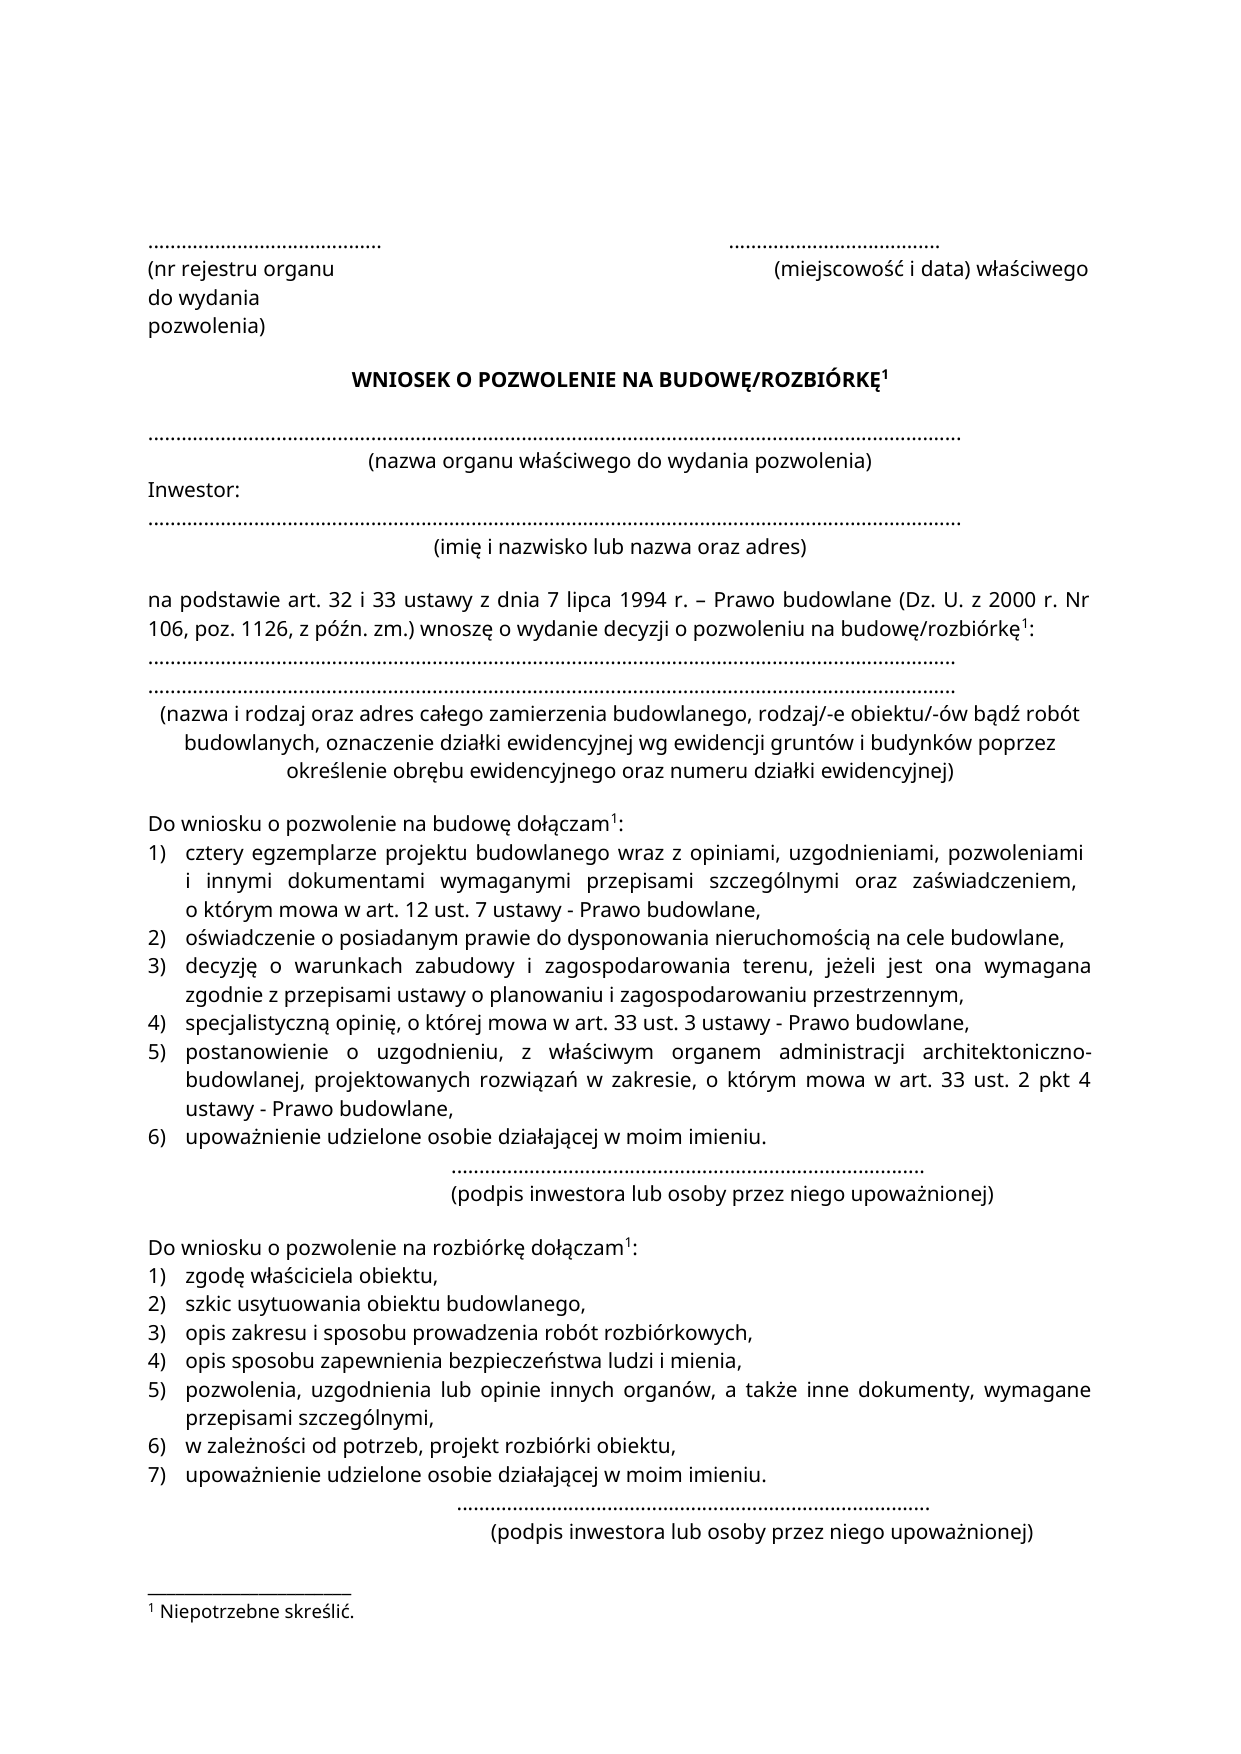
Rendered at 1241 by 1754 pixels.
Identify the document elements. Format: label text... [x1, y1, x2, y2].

list upoważnienie udzielone osobie działającej w moim imieniu. [148, 1122, 1093, 1151]
text .......................................... ...................................... [148, 226, 1093, 254]
text WNIOSEK O POZWOLENIE NA BUDOWĘ/ROZBIÓRKĘ1 [148, 365, 1093, 393]
text (nazwa i rodzaj oraz adres całego zamierzenia budowlanego, rodzaj/-e obiektu/-ów bądź robót budowlanych, oznaczenie działki ewidencyjnej wg ewidencji gruntów i budynków poprzez określenie obrębu ewidencyjnego oraz numeru działki ewidencyjnej) [148, 699, 1093, 784]
list opis sposobu zapewnienia bezpieczeństwa ludzi i mienia, [148, 1346, 1093, 1375]
text (nazwa organu właściwego do wydania pozwolenia) [148, 447, 1093, 475]
text Do wniosku o pozwolenie na rozbiórkę dołączam1: [148, 1233, 1093, 1261]
text ..................................................................................... [148, 1151, 1093, 1179]
list w zależności od potrzeb, projekt rozbiórki obiektu, [148, 1432, 1093, 1460]
text na podstawie art. 32 i 33 ustawy z dnia 7 lipca 1994 r. – Prawo budowlane (Dz. U. z 2000 r. Nr 106, poz. 1126, z późn. zm.) wnoszę o wydanie decyzji o pozwoleniu na budowę/rozbiórkę1: [148, 585, 1093, 642]
list zgodę właściciela obiektu, [148, 1261, 1093, 1289]
list upoważnienie udzielone osobie działającej w moim imieniu. [148, 1460, 1093, 1488]
text .................................................................................................................................................. [148, 418, 1093, 447]
text (podpis inwestora lub osoby przez niego upoważnionej) [148, 1179, 1093, 1208]
text ................................................................................................................................................. [148, 642, 1093, 671]
text Inwestor: [148, 475, 1093, 503]
list postanowienie o uzgodnieniu, z właściwym organem administracji architektoniczno-budowlanej, projektowanych rozwiązań w zakresie, o którym mowa w art. 33 ust. 2 pkt 4 ustawy - Prawo budowlane, [148, 1037, 1093, 1122]
text pozwolenia) [148, 311, 1093, 340]
text ______________________ [148, 1570, 1093, 1599]
text 1 Niepotrzebne skreślić. [148, 1599, 1093, 1624]
text (nr rejestru organu (miejscowość i data) właściwego do wydania [148, 254, 1093, 311]
text ..................................................................................... [148, 1488, 1093, 1517]
list specjalistyczną opinię, o której mowa w art. 33 ust. 3 ustawy - Prawo budowlane, [148, 1008, 1093, 1037]
text (imię i nazwisko lub nazwa oraz adres) [148, 532, 1093, 560]
list pozwolenia, uzgodnienia lub opinie innych organów, a także inne dokumenty, wymagane przepisami szczególnymi, [148, 1375, 1093, 1432]
list decyzję o warunkach zabudowy i zagospodarowania terenu, jeżeli jest ona wymagana zgodnie z przepisami ustawy o planowaniu i zagospodarowaniu przestrzennym, [148, 952, 1093, 1008]
list cztery egzemplarze projektu budowlanego wraz z opiniami, uzgodnieniami, pozwoleniami i innymi dokumentami wymaganymi przepisami szczególnymi oraz zaświadczeniem, o którym mowa w art. 12 ust. 7 ustawy - Prawo budowlane, [148, 838, 1093, 923]
text .................................................................................................................................................. [148, 503, 1093, 532]
text ................................................................................................................................................. [148, 671, 1093, 699]
list oświadczenie o posiadanym prawie do dysponowania nieruchomością na cele budowlane, [148, 923, 1093, 952]
text (podpis inwestora lub osoby przez niego upoważnionej) [148, 1517, 1093, 1545]
list opis zakresu i sposobu prowadzenia robót rozbiórkowych, [148, 1318, 1093, 1346]
list szkic usytuowania obiektu budowlanego, [148, 1289, 1093, 1318]
text Do wniosku o pozwolenie na budowę dołączam1: [148, 809, 1093, 838]
